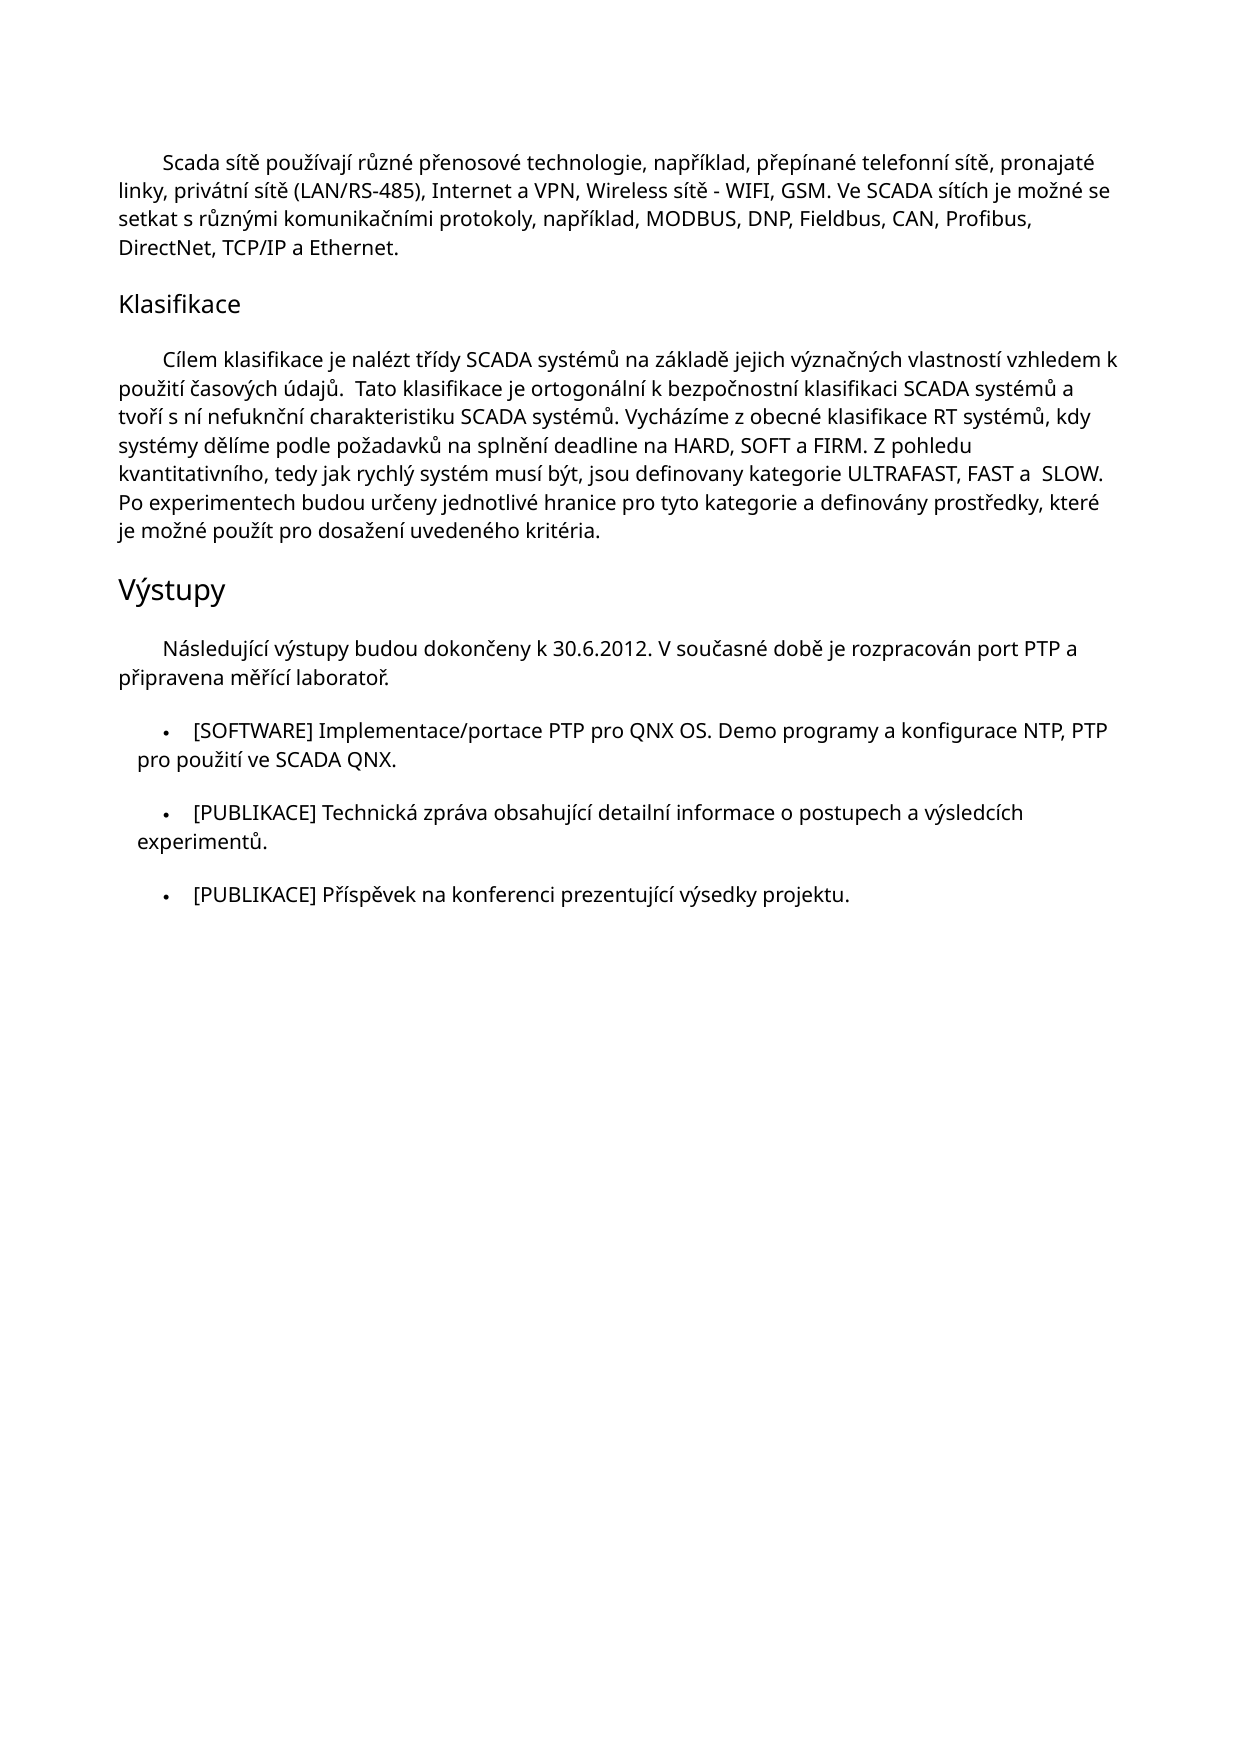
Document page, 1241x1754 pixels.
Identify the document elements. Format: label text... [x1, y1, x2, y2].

list [PUBLIKACE] Příspěvek na konferenci prezentující výsedky projektu. [137, 880, 1122, 909]
text Scada sítě používají různé přenosové technologie, například, přepínané telefonní sítě, pronajaté linky, privátní sítě (LAN/RS-485), Internet a VPN, Wireless sítě - WIFI, GSM. Ve SCADA sítích je možné se setkat s různými komunikačními protokoly, například, MODBUS, DNP, Fieldbus, CAN, Profibus, DirectNet, TCP/IP a Ethernet. [118, 148, 1122, 261]
subtitle Výstupy [118, 569, 1122, 609]
text Cílem klasifikace je nalézt třídy SCADA systémů na základě jejich význačných vlastností vzhledem k použití časových údajů. Tato klasifikace je ortogonální k bezpočnostní klasifikaci SCADA systémů a tvoří s ní nefuknční charakteristiku SCADA systémů. Vycházíme z obecné klasifikace RT systémů, kdy systémy dělíme podle požadavků na splnění deadline na HARD, SOFT a FIRM. Z pohledu kvantitativního, tedy jak rychlý systém musí být, jsou definovany kategorie ULTRAFAST, FAST a SLOW. Po experimentech budou určeny jednotlivé hranice pro tyto kategorie a definovány prostředky, které je možné použít pro dosažení uvedeného kritéria. [118, 345, 1122, 544]
text Následující výstupy budou dokončeny k 30.6.2012. V současné době je rozpracován port PTP a připravena měřící laboratoř. [118, 634, 1122, 691]
subtitle Klasifikace [118, 286, 1122, 320]
list [SOFTWARE] Implementace/portace PTP pro QNX OS. Demo programy a konfigurace NTP, PTP pro použití ve SCADA QNX. [137, 716, 1122, 773]
list [PUBLIKACE] Technická zpráva obsahující detailní informace o postupech a výsledcích experimentů. [137, 798, 1122, 855]
